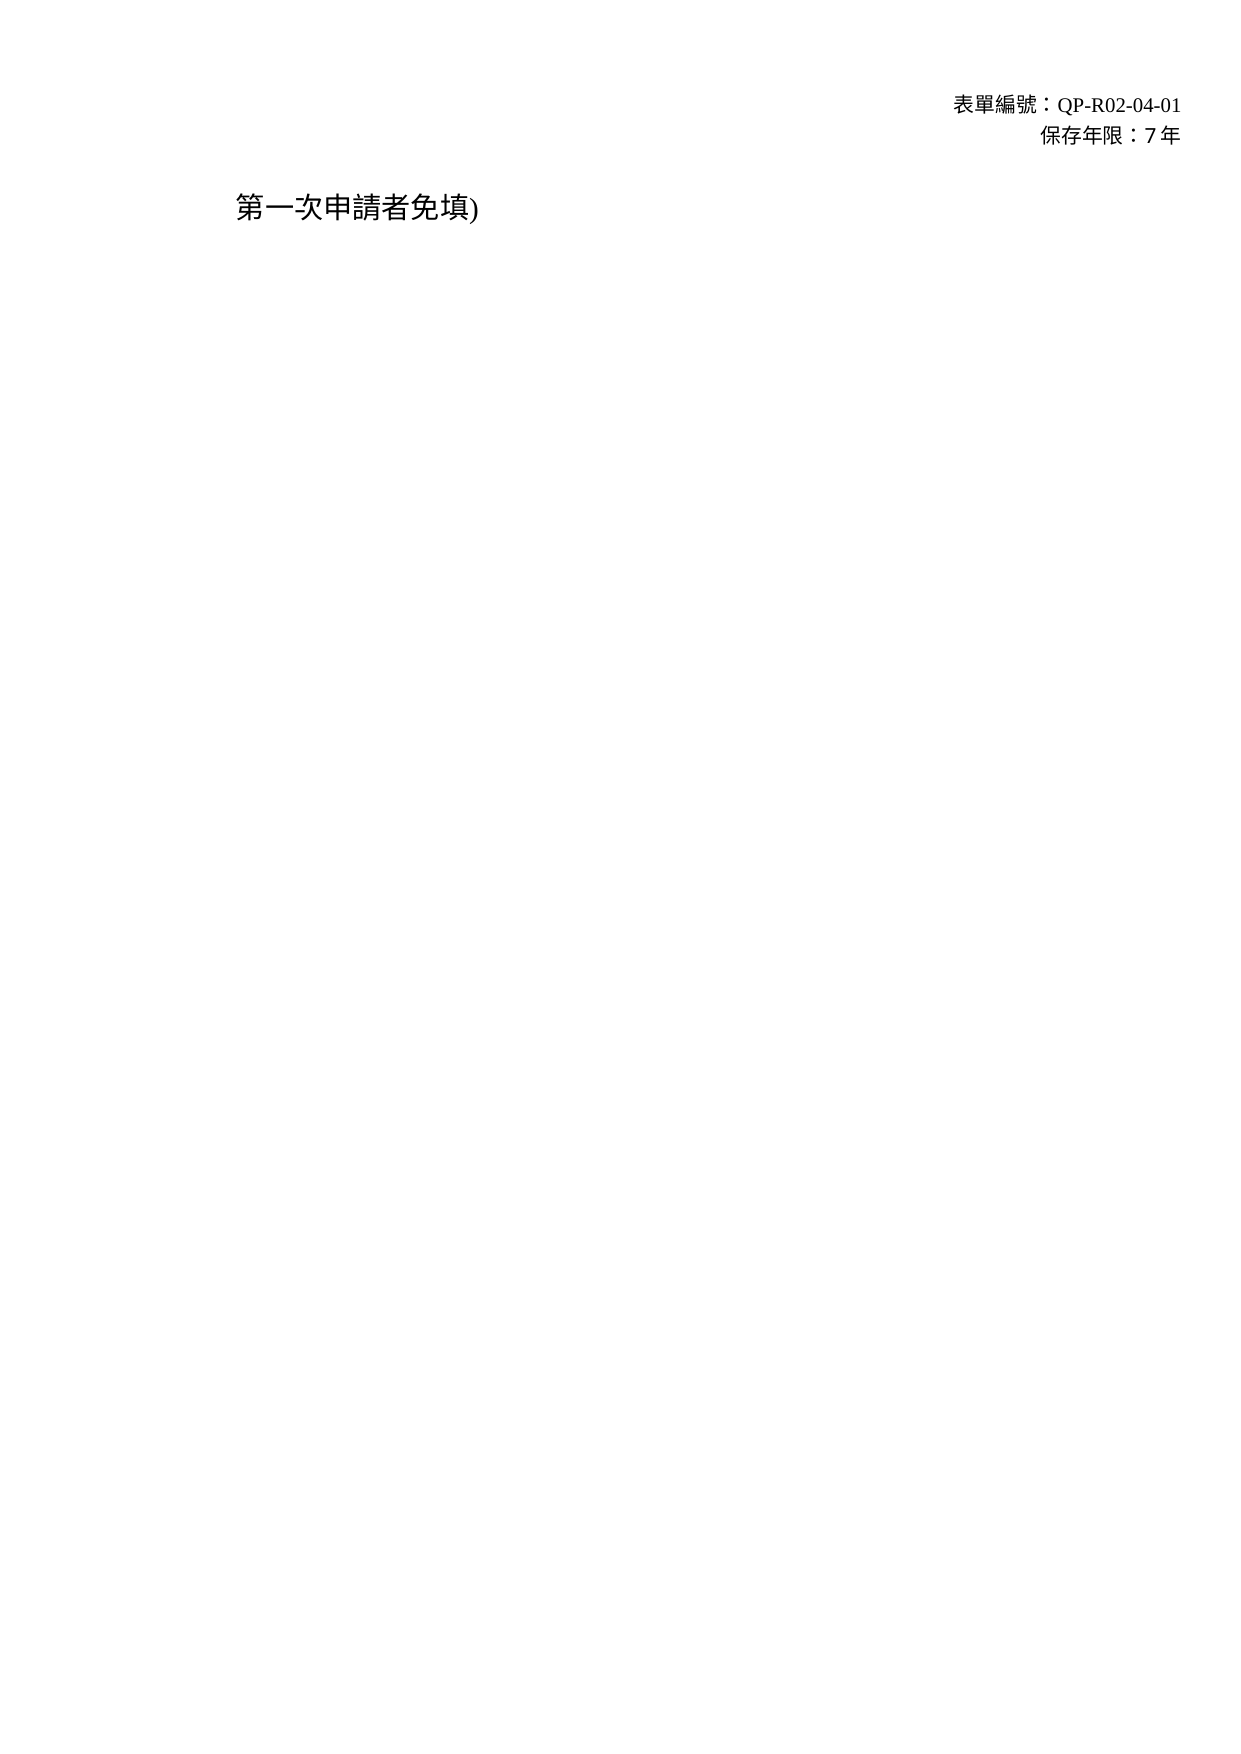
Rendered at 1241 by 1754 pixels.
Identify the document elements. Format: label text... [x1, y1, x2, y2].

text 第一次申請者免填) [177, 164, 1181, 227]
